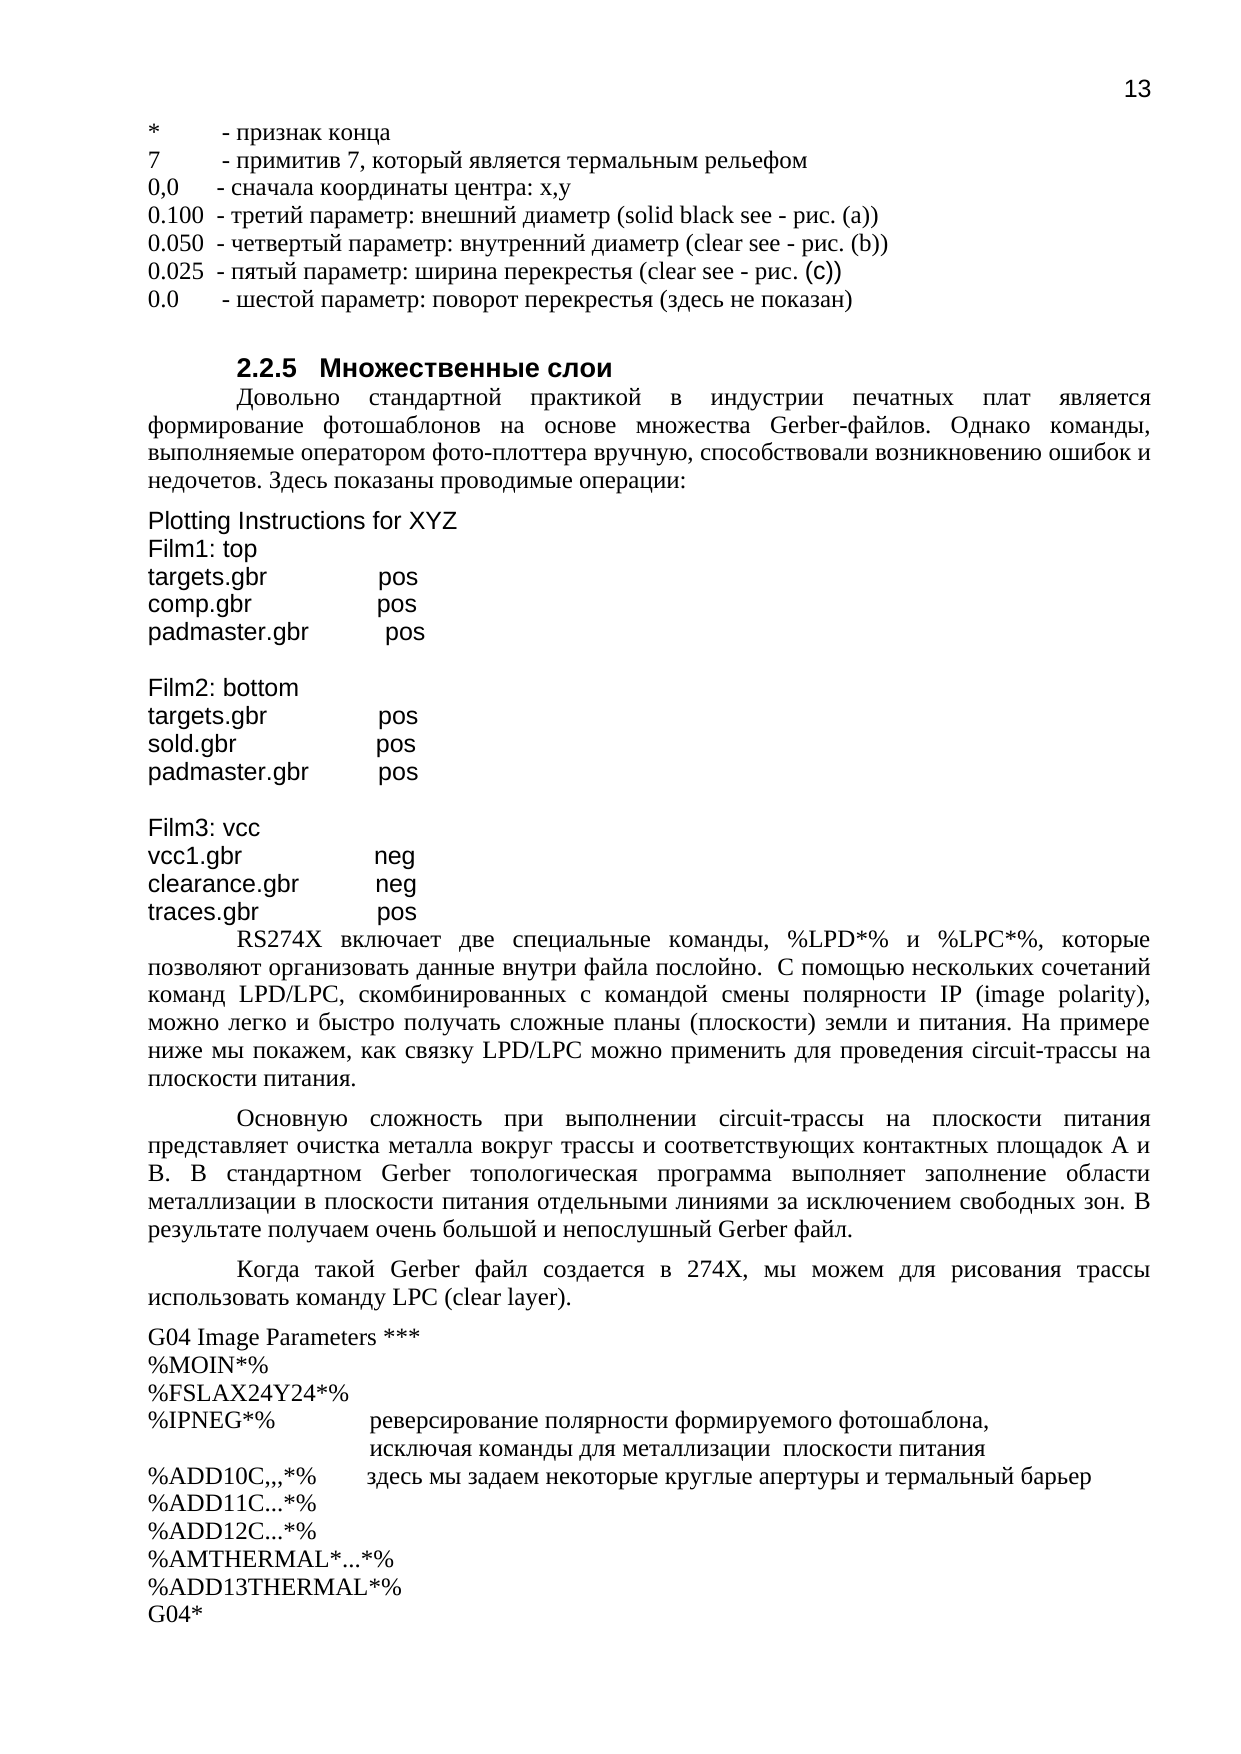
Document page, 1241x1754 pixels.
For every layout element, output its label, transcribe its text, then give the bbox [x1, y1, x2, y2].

text Film3: vcc [148, 813, 1151, 841]
text Основную сложность при выполнении circuit-трассы на плоскости питания представляет очистка металла вокруг трассы и соответствующих контактных площадок A и B. В стандартном Gerber топологическая программа выполняет заполнение области металлизации в плоскости питания отдельными линиями за исключением свободных зон. В результате получаем очень большой и непослушный Gerber файл. [148, 1104, 1151, 1242]
text Plotting Instructions for XYZ [148, 506, 1151, 534]
text 0.100 - третий параметр: внешний диаметр (solid black see - рис. (a)) [148, 201, 1151, 229]
text Довольно стандартной практикой в индустрии печатных плат является формирование фотошаблонов на основе множества Gerber-файлов. Однако команды, выполняемые оператором фото-плоттера вручную, способствовали возникновению ошибок и недочетов. Здесь показаны проводимые операции: [148, 383, 1151, 494]
text sold.gbr pos [148, 730, 1151, 758]
text targets.gbr pos [148, 702, 1151, 730]
subtitle Множественные слои [148, 353, 1151, 383]
text %IPNEG*% реверсирование полярности формируемого фотошаблона, [148, 1406, 1151, 1434]
text padmaster.gbr pos [148, 618, 1151, 646]
text %ADD12C...*% [148, 1517, 1151, 1545]
text Когда такой Gerber файл создается в 274X, мы можем для рисования трассы использовать команду LPC (clear layer). [148, 1255, 1151, 1311]
text clearance.gbr neg [148, 869, 1151, 897]
text 0.025 - пятый параметр: ширина перекрестья (clear see - рис. (c)) [148, 257, 1151, 285]
text %MOIN*% [148, 1351, 1151, 1379]
text %ADD13THERMAL*% [148, 1573, 1151, 1600]
text vcc1.gbr neg [148, 841, 1151, 869]
text traces.gbr pos [148, 897, 1151, 925]
text %ADD10C,,,*% здесь мы задаем некоторые круглые апертуры и термальный барьер [148, 1462, 1151, 1489]
text 7 - примитив 7, который является термальным рельефом [148, 146, 1151, 173]
text comp.gbr pos [148, 590, 1151, 618]
text padmaster.gbr pos [148, 758, 1151, 786]
text RS274X включает две специальные команды, %LPD*% и %LPC*%, которые позволяют организовать данные внутри файла послойно. С помощью нескольких сочетаний команд LPD/LPC, скомбинированных с командой смены полярности IP (image polarity), можно легко и быстро получать сложные планы (плоскости) земли и питания. На примере ниже мы покажем, как связку LPD/LPC можно применить для проведения circuit-трассы на плоскости питания. [148, 925, 1151, 1091]
text %ADD11C...*% [148, 1489, 1151, 1517]
text targets.gbr pos [148, 562, 1151, 590]
text 0,0 - сначала координаты центра: x,y [148, 173, 1151, 201]
text исключая команды для металлизации плоскости питания [148, 1434, 1151, 1462]
text G04* [148, 1600, 1151, 1628]
text * - признак конца [148, 118, 1151, 146]
text Film1: top [148, 534, 1151, 562]
text %AMTHERMAL*...*% [148, 1545, 1151, 1573]
text 0.0 - шестой параметр: поворот перекрестья (здесь не показан) [148, 285, 1151, 312]
text %FSLAX24Y24*% [148, 1379, 1151, 1406]
text G04 Image Parameters *** [148, 1323, 1151, 1351]
text Film2: bottom [148, 674, 1151, 702]
text 0.050 - четвертый параметр: внутренний диаметр (clear see - рис. (b)) [148, 229, 1151, 257]
